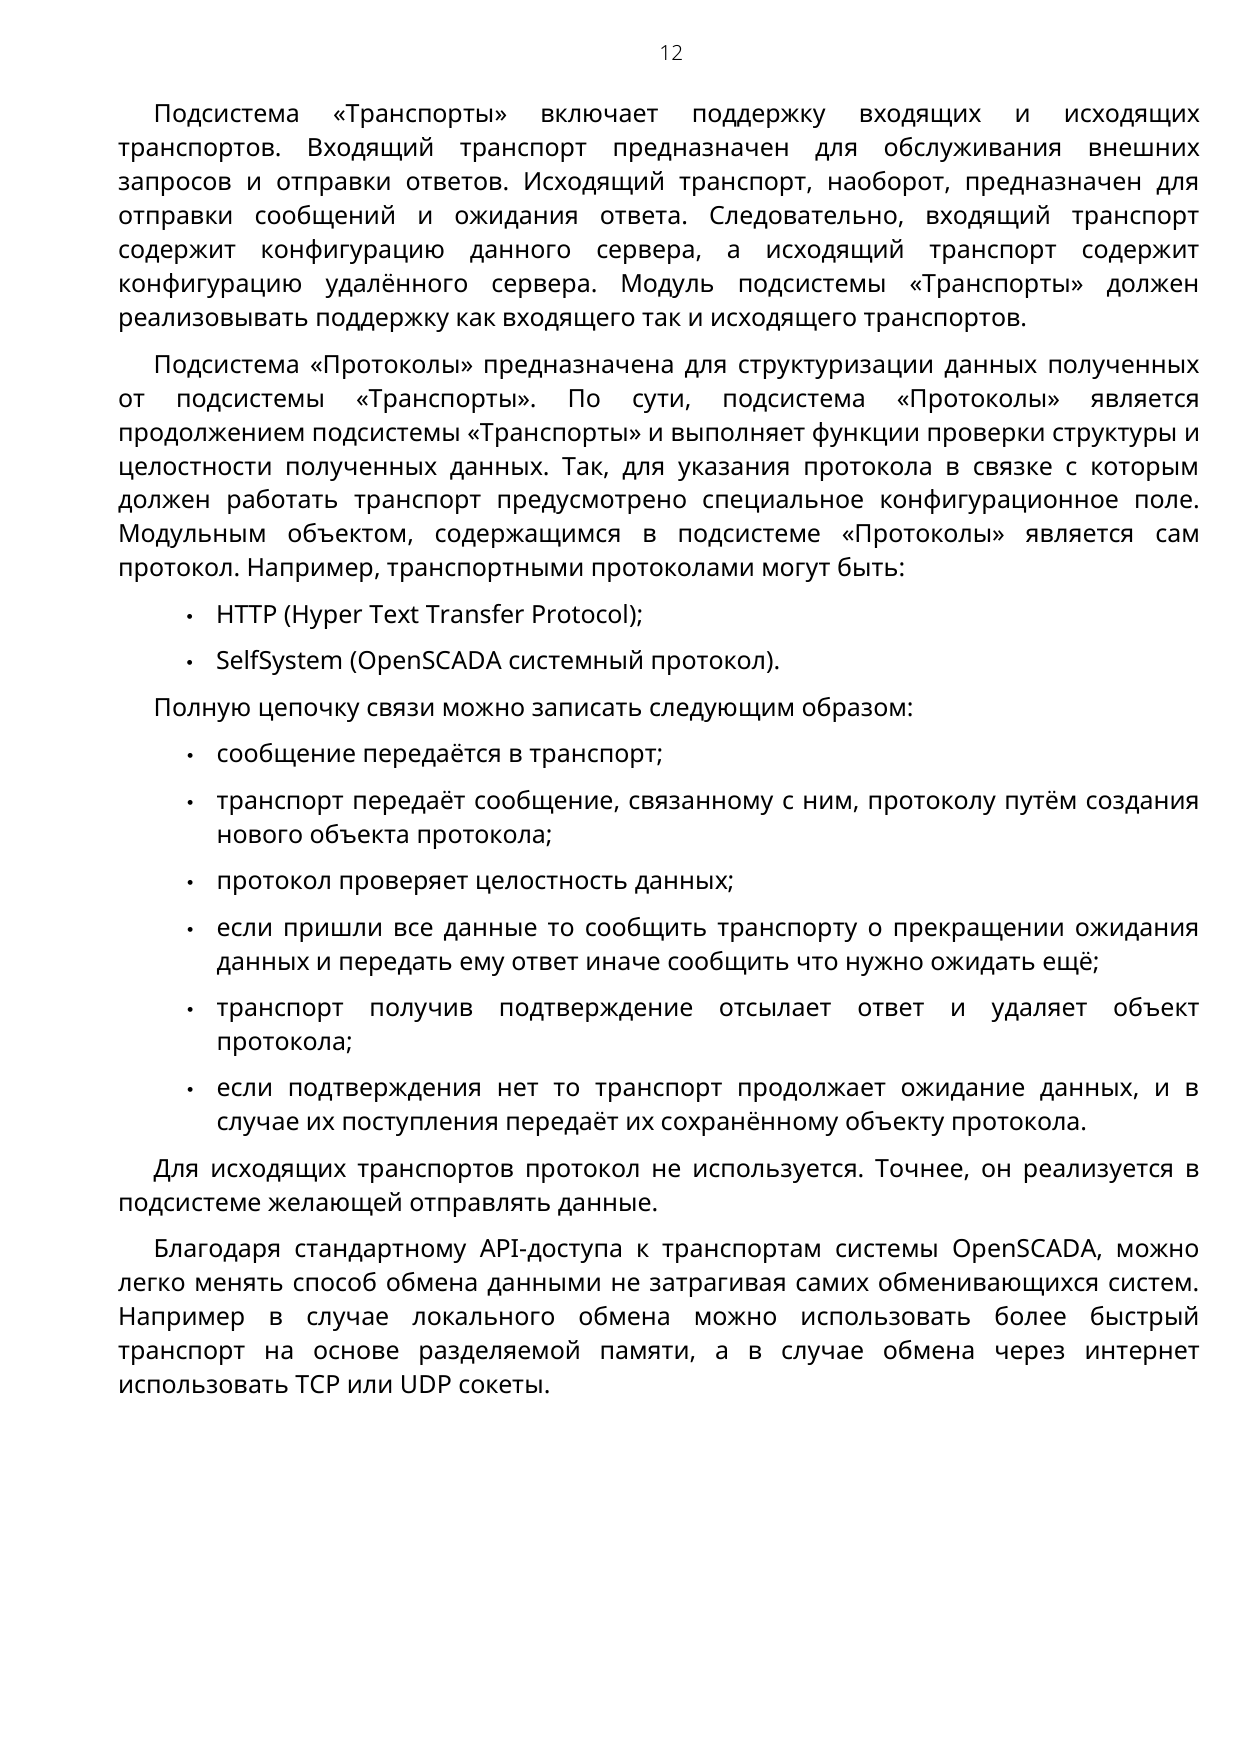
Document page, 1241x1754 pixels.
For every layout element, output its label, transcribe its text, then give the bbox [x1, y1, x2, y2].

text Подсистема «Протоколы» предназначена для структуризации данных полученных от подсистемы «Транспорты». По сути, подсистема «Протоколы» является продолжением подсистемы «Транспорты» и выполняет функции проверки структуры и целостности полученных данных. Так, для указания протокола в связке с которым должен работать транспорт предусмотрено специальное конфигурационное поле. Модульным объектом, содержащимся в подсистеме «Протоколы» является сам протокол. Например, транспортными протоколами могут быть: [118, 347, 1201, 584]
text Благодаря стандартному API-доступа к транспортам системы OpenSCADA, можно легко менять способ обмена данными не затрагивая самих обменивающихся систем. Например в случае локального обмена можно использовать более быстрый транспорт на основе разделяемой памяти, а в случае обмена через интернет использовать TCP или UDP сокеты. [118, 1231, 1201, 1401]
list если пришли все данные то сообщить транспорту о прекращении ожидания данных и передать ему ответ иначе сообщить что нужно ожидать ещё; [187, 909, 1201, 977]
list SelfSystem (OpenSCADA системный протокол). [186, 643, 1201, 677]
list сообщение передаётся в транспорт; [187, 736, 1201, 770]
list если подтверждения нет то транспорт продолжает ожидание данных, и в случае их поступления передаёт их сохранённому объекту протокола. [187, 1070, 1201, 1138]
text Подсистема «Транспорты» включает поддержку входящих и исходящих транспортов. Входящий транспорт предназначен для обслуживания внешних запросов и отправки ответов. Исходящий транспорт, наоборот, предназначен для отправки сообщений и ожидания ответа. Следовательно, входящий транспорт содержит конфигурацию данного сервера, а исходящий транспорт содержит конфигурацию удалённого сервера. Модуль подсистемы «Транспорты» должен реализовывать поддержку как входящего так и исходящего транспортов. [118, 96, 1201, 334]
list HTTP (Hyper Text Transfer Protocol); [186, 597, 1201, 631]
text Для исходящих транспортов протокол не используется. Точнее, он реализуется в подсистеме желающей отправлять данные. [118, 1151, 1201, 1219]
list протокол проверяет целостность данных; [187, 863, 1201, 897]
list транспорт передаёт сообщение, связанному с ним, протоколу путём создания нового объекта протокола; [187, 783, 1201, 851]
text Полную цепочку связи можно записать следующим образом: [118, 690, 1201, 724]
list транспорт получив подтверждение отсылает ответ и удаляет объект протокола; [187, 990, 1201, 1058]
